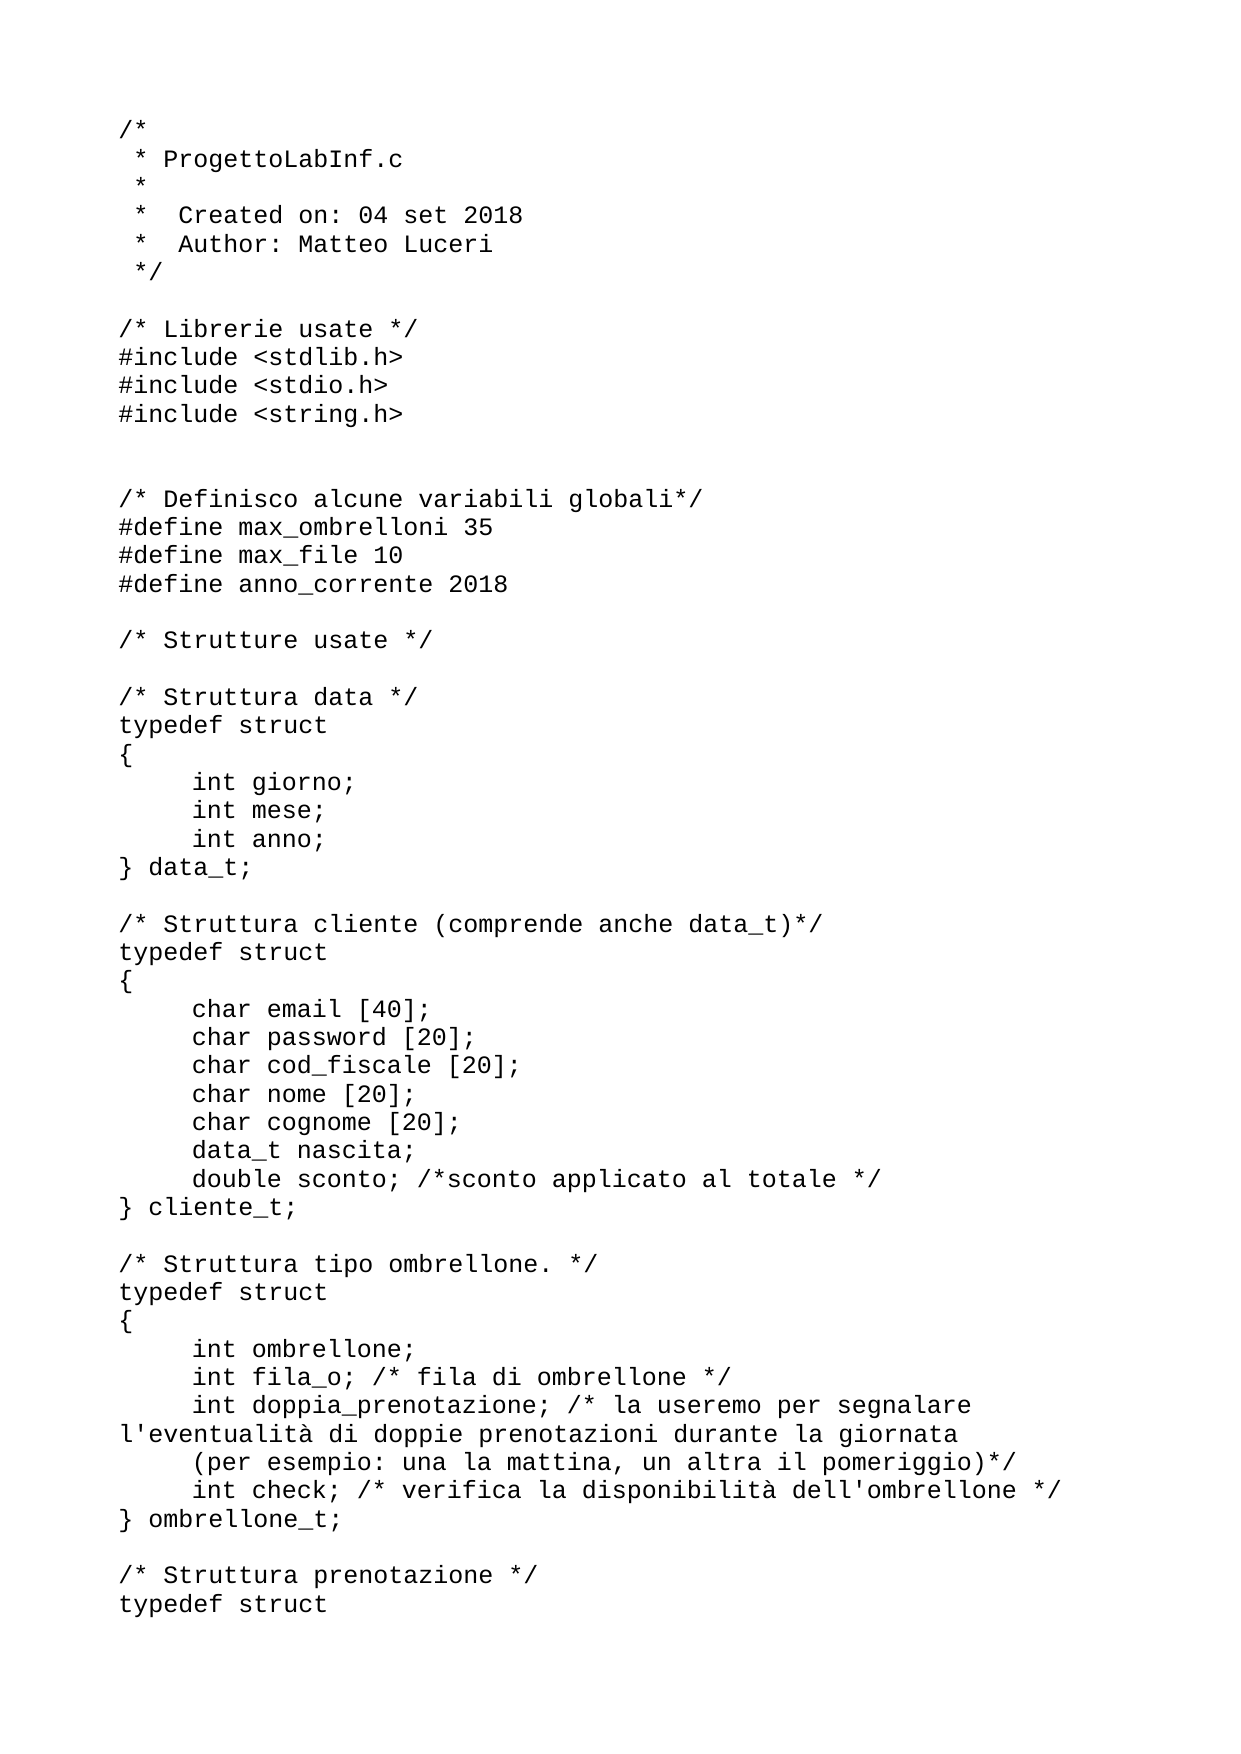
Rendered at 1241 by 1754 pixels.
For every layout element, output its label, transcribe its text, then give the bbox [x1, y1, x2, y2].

text /* * ProgettoLabInf.c * * Created on: 04 set 2018 * Author: Matteo Luceri */ /* Librerie usate */ #include <stdlib.h> #include <stdio.h> #include <string.h> /* Definisco alcune variabili globali*/ #define max_ombrelloni 35 #define max_file 10 #define anno_corrente 2018 /* Strutture usate */ /* Struttura data */ typedef struct { int giorno; int mese; int anno; } data_t; /* Struttura cliente (comprende anche data_t)*/ typedef struct { char email [40]; char password [20]; char cod_fiscale [20]; char nome [20]; char cognome [20]; data_t nascita; double sconto; /*sconto applicato al totale */ } cliente_t; /* Struttura tipo ombrellone. */ typedef struct { int ombrellone; int fila_o; /* fila di ombrellone */ int doppia_prenotazione; /* la useremo per segnalare l'eventualità di doppie prenotazioni durante la giornata (per esempio: una la mattina, un altra il pomeriggio)*/ int check; /* verifica la disponibilità dell'ombrellone */ } ombrellone_t; /* Struttura prenotazione */ typedef struct [118, 118, 1122, 1620]
